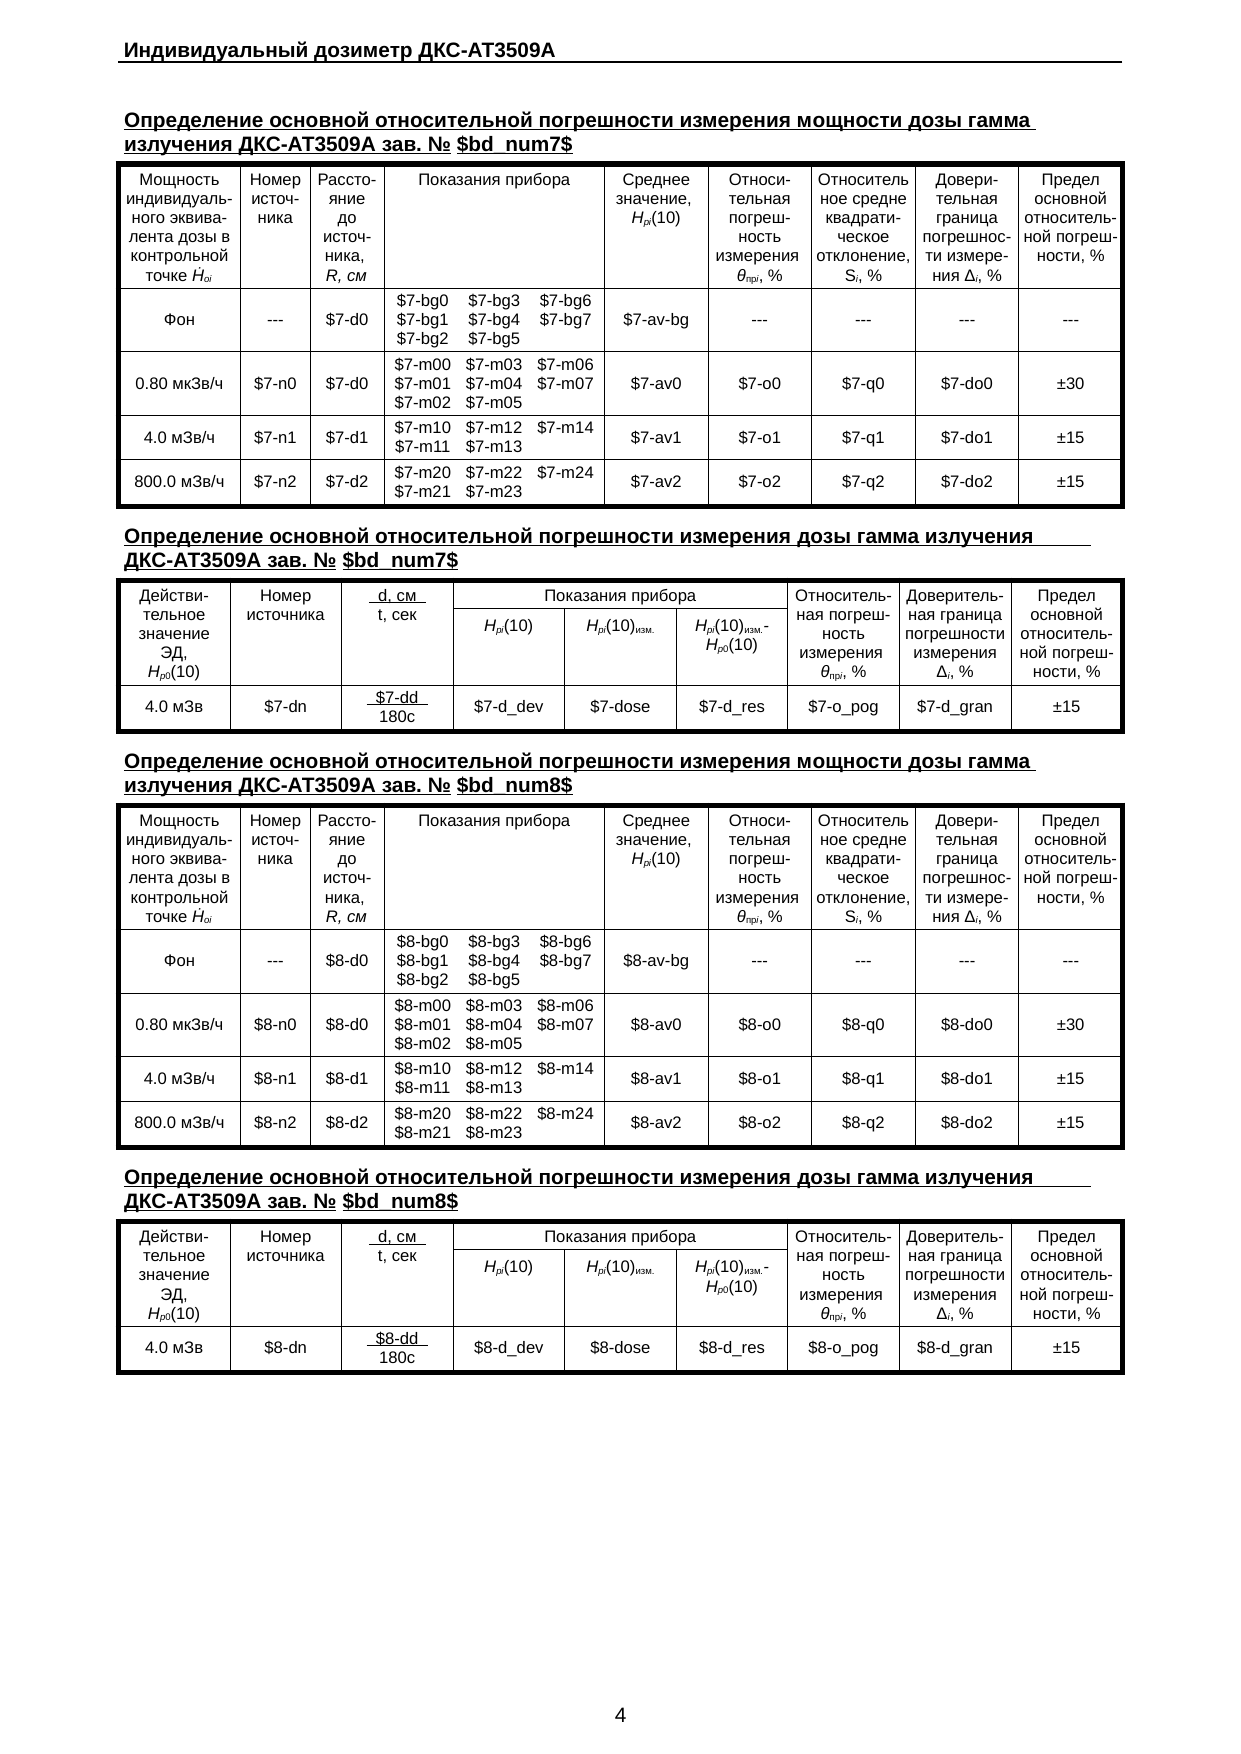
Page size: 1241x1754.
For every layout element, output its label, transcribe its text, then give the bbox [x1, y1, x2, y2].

table_cell $8-o1 [709, 1057, 811, 1101]
table_cell Номер источника [231, 1224, 341, 1326]
table_cell --- [709, 289, 811, 351]
table_cell --- [916, 930, 1018, 992]
table_cell 800.0 мЗв/ч [121, 460, 240, 504]
table_cell $8-d2 [311, 1102, 384, 1145]
table_cell $7-q1 [812, 416, 915, 459]
table_cell d, см t, сек [342, 583, 453, 684]
table_cell $8-av2 [605, 1102, 708, 1145]
table_header Определение основной относительной погрешности измерения мощности дозы гамма излучения ДКС-АТ3509A зав. № $bd_num7$ [118, 93, 1122, 161]
table_cell Среднее значение, Hpi(10) [605, 808, 708, 929]
table_cell --- [1019, 930, 1120, 992]
table_cell Относитель-ная погреш-ность измерения θпрi, % [788, 583, 899, 684]
table_cell $8-dd 180c [342, 1327, 453, 1370]
table_cell Относитель-ная погреш-ность измерения θпрi, % [788, 1224, 899, 1326]
table_cell 800.0 мЗв/ч [121, 1102, 240, 1145]
table_cell $8-dose [565, 1327, 676, 1370]
table_cell $8-do0 [916, 994, 1018, 1056]
table_cell $8-m20 $8-m21 $8-m22 $8-m23 $8-m24 [385, 1102, 604, 1145]
table_cell ±15 [1019, 416, 1120, 459]
table_cell $8-n1 [241, 1057, 310, 1101]
table_cell Hpi(10) [454, 609, 564, 684]
table_cell $8-av0 [605, 994, 708, 1056]
table_cell --- [916, 289, 1018, 351]
table_cell Предел основной относитель-ной погреш-ности, % [1012, 1224, 1120, 1326]
table_cell $7-n0 [241, 352, 310, 415]
table_cell Предел основной относитель-ной погреш-ности, % [1019, 808, 1120, 929]
table_cell $7-dd 180c [342, 686, 453, 729]
table_cell Показания прибора [454, 583, 787, 608]
table_cell Показания прибора [385, 808, 604, 929]
table_cell $7-q2 [812, 460, 915, 504]
table_cell $7-d_dev [454, 686, 564, 729]
table_cell $8-d0 [311, 930, 384, 992]
table_cell Номер источника [231, 583, 341, 684]
table_cell $7-n1 [241, 416, 310, 459]
table_cell --- [241, 930, 310, 992]
table_cell $8-d1 [311, 1057, 384, 1101]
table_header Определение основной относительной погрешности измерения дозы гамма излучения ДКС-АТ3509A зав. № $bd_num8$ [118, 1150, 1122, 1218]
table_cell Hpi(10)изм.-Hp0(10) [677, 609, 787, 684]
table_cell $7-o2 [709, 460, 811, 504]
table_cell $7-dose [565, 686, 676, 729]
table_cell 4.0 мЗв [121, 686, 230, 729]
table_cell $7-av2 [605, 460, 708, 504]
table_cell Рассто-яние до источ-ника, R, см [311, 808, 384, 929]
table_cell $7-d1 [311, 416, 384, 459]
table_cell --- [1019, 289, 1120, 351]
table_cell Доверитель-ная граница погрешности измерения Δi, % [900, 583, 1011, 684]
table_cell 4.0 мЗв/ч [121, 1057, 240, 1101]
table_cell $8-do1 [916, 1057, 1018, 1101]
table_cell $8-do2 [916, 1102, 1018, 1145]
table_cell Hpi(10) [454, 1250, 564, 1326]
table_cell $8-n2 [241, 1102, 310, 1145]
table_cell ±15 [1012, 1327, 1120, 1370]
table_cell $8-bg0 $8-bg1 $8-bg2 $8-bg3 $8-bg4 $8-bg5 $8-bg6 $8-bg7 [385, 930, 604, 992]
table_cell Фон [121, 289, 240, 351]
table_cell $7-q0 [812, 352, 915, 415]
table_cell $7-do1 [916, 416, 1018, 459]
table_cell $7-av0 [605, 352, 708, 415]
table_cell Предел основной относитель-ной погреш-ности, % [1012, 583, 1120, 684]
table_cell $7-m20 $7-m21 $7-m22 $7-m23 $7-m24 [385, 460, 604, 504]
table_cell $7-do2 [916, 460, 1018, 504]
table_cell $7-d2 [311, 460, 384, 504]
table_cell $8-d_dev [454, 1327, 564, 1370]
table_cell Действи-тельное значение ЭД, Hp0(10) [121, 583, 230, 684]
table_cell $8-o0 [709, 994, 811, 1056]
table_cell ±30 [1019, 994, 1120, 1056]
table_cell $7-d_gran [900, 686, 1011, 729]
table_cell $7-bg0 $7-bg1 $7-bg2 $7-bg3 $7-bg4 $7-bg5 $7-bg6 $7-bg7 [385, 289, 604, 351]
table_cell Hpi(10)изм. [565, 1250, 676, 1326]
table_cell --- [812, 930, 915, 992]
table_cell $7-n2 [241, 460, 310, 504]
table_cell $8-m00 $8-m01 $8-m02 $8-m03 $8-m04 $8-m05 $8-m06 $8-m07 [385, 994, 604, 1056]
table_cell Действи-тельное значение ЭД, Hp0(10) [121, 1224, 230, 1326]
table_cell $8-d_res [677, 1327, 787, 1370]
table_cell Относительное средне квадрати-ческое отклонение, Si, % [812, 167, 915, 288]
table_cell $8-d_gran [900, 1327, 1011, 1370]
table_cell $8-q0 [812, 994, 915, 1056]
table_cell 4.0 мЗв [121, 1327, 230, 1370]
table_cell --- [241, 289, 310, 351]
table_cell $7-dn [231, 686, 341, 729]
table_cell $7-av1 [605, 416, 708, 459]
table_cell $8-av1 [605, 1057, 708, 1101]
table_cell $8-o_pog [788, 1327, 899, 1370]
table_cell Довери-тельная граница погрешнос-ти измере-ния Δi, % [916, 167, 1018, 288]
table_cell $8-m10 $8-m11 $8-m12 $8-m13 $8-m14 [385, 1057, 604, 1101]
table_cell Предел основной относитель-ной погреш-ности, % [1019, 167, 1120, 288]
table_cell $7-d0 [311, 289, 384, 351]
table_header Определение основной относительной погрешности измерения мощности дозы гамма излучения ДКС-АТ3509A зав. № $bd_num8$ [118, 734, 1122, 802]
table_cell $8-d0 [311, 994, 384, 1056]
table_cell $8-av-bg [605, 930, 708, 992]
table_cell Относительное средне квадрати-ческое отклонение, Si, % [812, 808, 915, 929]
table_cell $7-d_res [677, 686, 787, 729]
table_cell d, см t, сек [342, 1224, 453, 1326]
table_cell $8-n0 [241, 994, 310, 1056]
table_cell 0.80 мкЗв/ч [121, 352, 240, 415]
table_cell $8-o2 [709, 1102, 811, 1145]
table_cell 0.80 мкЗв/ч [121, 994, 240, 1056]
table_cell Hpi(10)изм. [565, 609, 676, 684]
table_cell --- [812, 289, 915, 351]
table_cell Рассто-яние до источ-ника, R, см [311, 167, 384, 288]
table_cell $8-dn [231, 1327, 341, 1370]
table_cell $7-o_pog [788, 686, 899, 729]
table_cell $8-q1 [812, 1057, 915, 1101]
table_cell --- [709, 930, 811, 992]
table_cell $7-d0 [311, 352, 384, 415]
table_cell $7-o1 [709, 416, 811, 459]
table_cell $7-m10 $7-m11 $7-m12 $7-m13 $7-m14 [385, 416, 604, 459]
table_cell ±15 [1019, 460, 1120, 504]
table_cell $7-do0 [916, 352, 1018, 415]
table_cell Мощность индивидуаль-ного эквива-лента дозы в контрольной точке Ḣoi [121, 808, 240, 929]
table_cell Hpi(10)изм.-Hp0(10) [677, 1250, 787, 1326]
table_cell $7-av-bg [605, 289, 708, 351]
table_cell ±15 [1019, 1102, 1120, 1145]
table_cell Номер источ-ника [241, 167, 310, 288]
table_cell Среднее значение, Hpi(10) [605, 167, 708, 288]
table_cell Номер источ-ника [241, 808, 310, 929]
table_header Определение основной относительной погрешности измерения дозы гамма излучения ДКС-АТ3509A зав. № $bd_num7$ [118, 509, 1122, 577]
table_cell ±15 [1019, 1057, 1120, 1101]
table_cell $8-q2 [812, 1102, 915, 1145]
table_cell Показания прибора [454, 1224, 787, 1249]
table_cell ±30 [1019, 352, 1120, 415]
table_cell Мощность индивидуаль-ного эквива-лента дозы в контрольной точке Ḣoi [121, 167, 240, 288]
table_cell $7-o0 [709, 352, 811, 415]
table_cell ±15 [1012, 686, 1120, 729]
table_cell Относи-тельная погреш-ность измерения θпрi, % [709, 808, 811, 929]
table_cell Доверитель-ная граница погрешности измерения Δi, % [900, 1224, 1011, 1326]
table_cell Относи-тельная погреш-ность измерения θпрi, % [709, 167, 811, 288]
table_cell 4.0 мЗв/ч [121, 416, 240, 459]
table_cell Фон [121, 930, 240, 992]
table_cell $7-m00 $7-m01 $7-m02 $7-m03 $7-m04 $7-m05 $7-m06 $7-m07 [385, 352, 604, 415]
table_cell Довери-тельная граница погрешнос-ти измере-ния Δi, % [916, 808, 1018, 929]
table_cell Показания прибора [385, 167, 604, 288]
